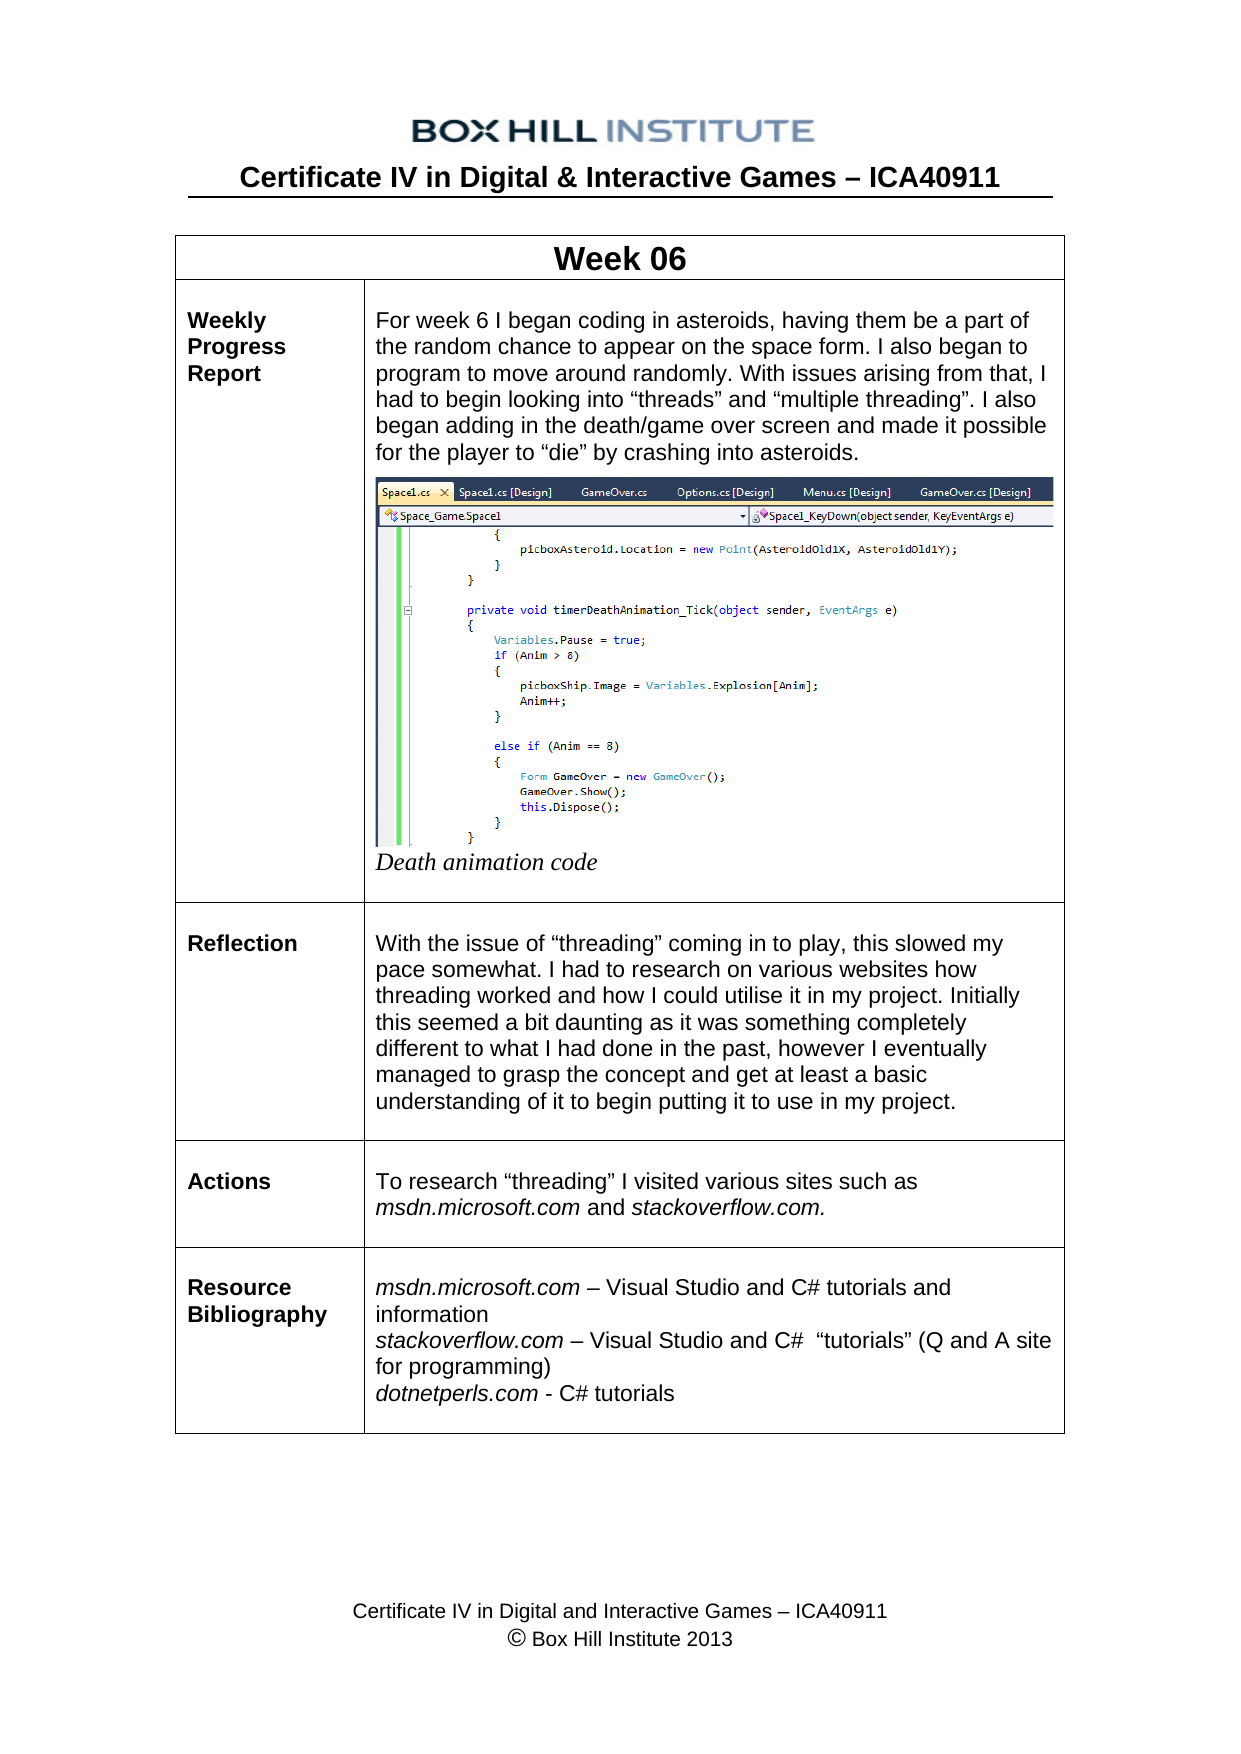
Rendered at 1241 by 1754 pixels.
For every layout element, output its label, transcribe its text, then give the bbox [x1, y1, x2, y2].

table_cell For week 6 I began coding in asteroids, having them be a part of the random chance to appear on the space form. I also began to program to move around randomly. With issues arising from that, I had to begin looking into “threads” and “multiple threading”. I also began adding in the death/game over screen and made it possible for the player to “die” by crashing into asteroids. [365, 478, 1064, 902]
picture [375, 477, 1054, 847]
table_cell Reflection [176, 903, 364, 1140]
table_cell msdn.microsoft.com – Visual Studio and C# tutorials and information stackoverflow.com – Visual Studio and C# “tutorials” (Q and A site for programming) dotnetperls.com - C# tutorials [365, 1248, 1064, 1432]
table_cell Weekly Progress Report [176, 280, 364, 902]
table_cell Actions [176, 1141, 364, 1247]
table_cell With the issue of “threading” coming in to play, this slowed my pace somewhat. I had to research on various websites how threading worked and how I could utilise it in my project. Initially this seemed a bit daunting as it was something completely different to what I had done in the past, however I eventually managed to grasp the concept and get at least a basic understanding of it to begin putting it to use in my project. [365, 903, 1064, 1140]
table_header Week 06 [176, 236, 1064, 279]
table_cell For week 6 I began coding in asteroids, having them be a part of the random chance to appear on the space form. I also began to program to move around randomly. With issues arising from that, I had to begin looking into “threads” and “multiple threading”. I also began adding in the death/game over screen and made it possible for the player to “die” by crashing into asteroids. [365, 280, 1064, 477]
picture [410, 111, 830, 152]
table_cell Resource Bibliography [176, 1248, 364, 1432]
table_cell To research “threading” I visited various sites such as msdn.microsoft.com and stackoverflow.com. [365, 1141, 1064, 1247]
